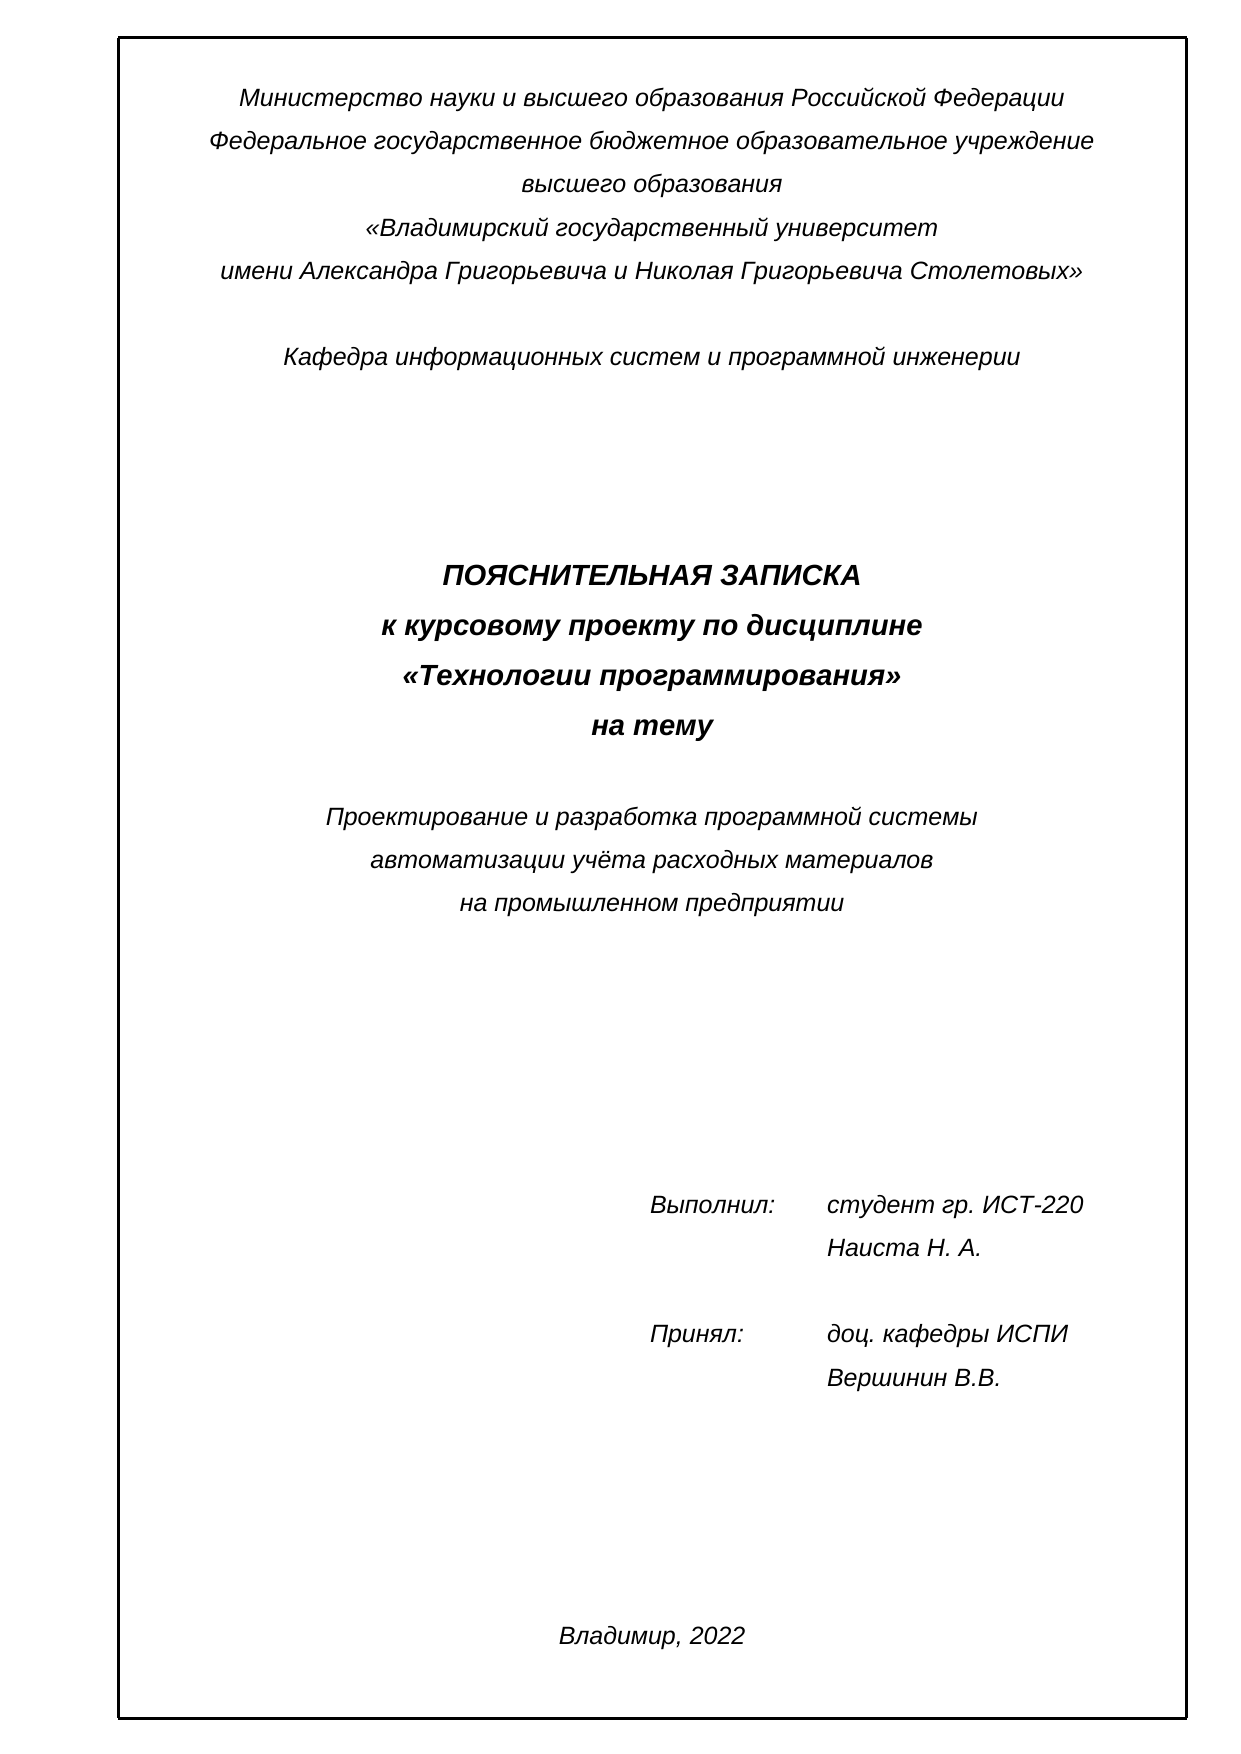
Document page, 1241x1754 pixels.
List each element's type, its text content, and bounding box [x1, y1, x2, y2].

text Вершинин В.В. [148, 1362, 1156, 1391]
text Проектирование и разработка программной системы автоматизации учёта расходных материалов на промышленном предприятии [148, 802, 1156, 917]
text Кафедра информационных систем и программной инженерии [148, 342, 1156, 371]
text Принял: доц. кафедры ИСПИ [148, 1319, 1156, 1348]
text Министерство науки и высшего образования Российской Федерации [148, 83, 1156, 112]
text Владимир, 2022 [148, 1621, 1156, 1650]
text имени Александра Григорьевича и Николая Григорьевича Столетовых» [148, 256, 1156, 284]
text ПОЯСНИТЕЛЬНАЯ ЗАПИСКА к курсовому проекту по дисциплине «Технологии программирования» на тему [148, 557, 1156, 742]
text «Владимирский государственный университет [148, 212, 1156, 241]
text Федеральное государственное бюджетное образовательное учреждение высшего образования [148, 126, 1156, 198]
text Наиста Н. А. [148, 1233, 1156, 1262]
text Выполнил: студент гр. ИСТ-220 [148, 1190, 1156, 1219]
